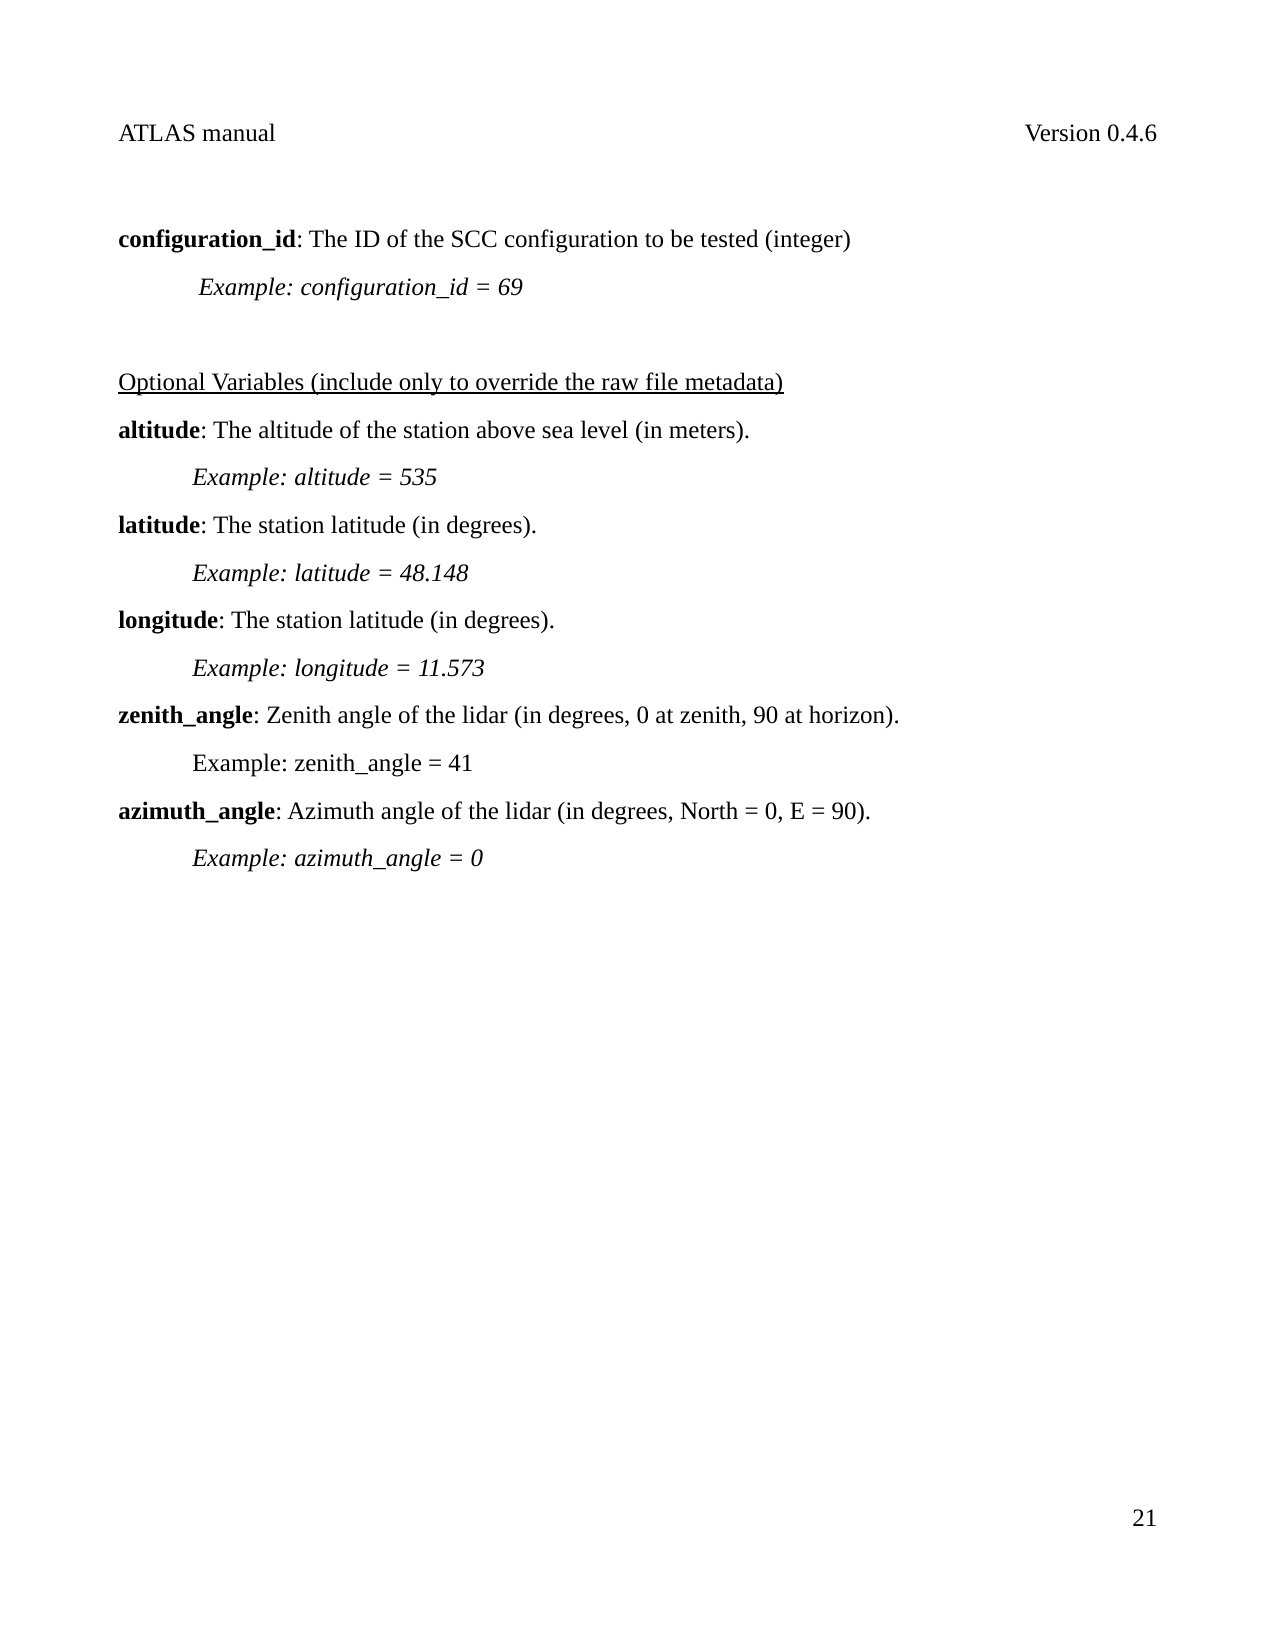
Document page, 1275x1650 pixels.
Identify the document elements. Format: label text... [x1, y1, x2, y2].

text Example: configuration_id = 69 [118, 272, 1157, 301]
text Example: altitude = 535 [118, 462, 1157, 491]
text latitude: The station latitude (in degrees). [118, 510, 1157, 539]
text longitude: The station latitude (in degrees). [118, 605, 1157, 634]
text azimuth_angle: Azimuth angle of the lidar (in degrees, North = 0, E = 90). [118, 796, 1157, 824]
text altitude: The altitude of the station above sea level (in meters). [118, 415, 1157, 444]
text configuration_id: The ID of the SCC configuration to be tested (integer) [118, 224, 1157, 253]
text zenith_angle: Zenith angle of the lidar (in degrees, 0 at zenith, 90 at horizon). [118, 701, 1157, 729]
text Example: azimuth_angle = 0 [118, 843, 1157, 872]
text Example: latitude = 48.148 [118, 558, 1157, 586]
text Optional Variables (include only to override the raw file metadata) [118, 367, 1157, 396]
text Example: longitude = 11.573 [118, 653, 1157, 682]
text Example: zenith_angle = 41 [118, 748, 1157, 777]
